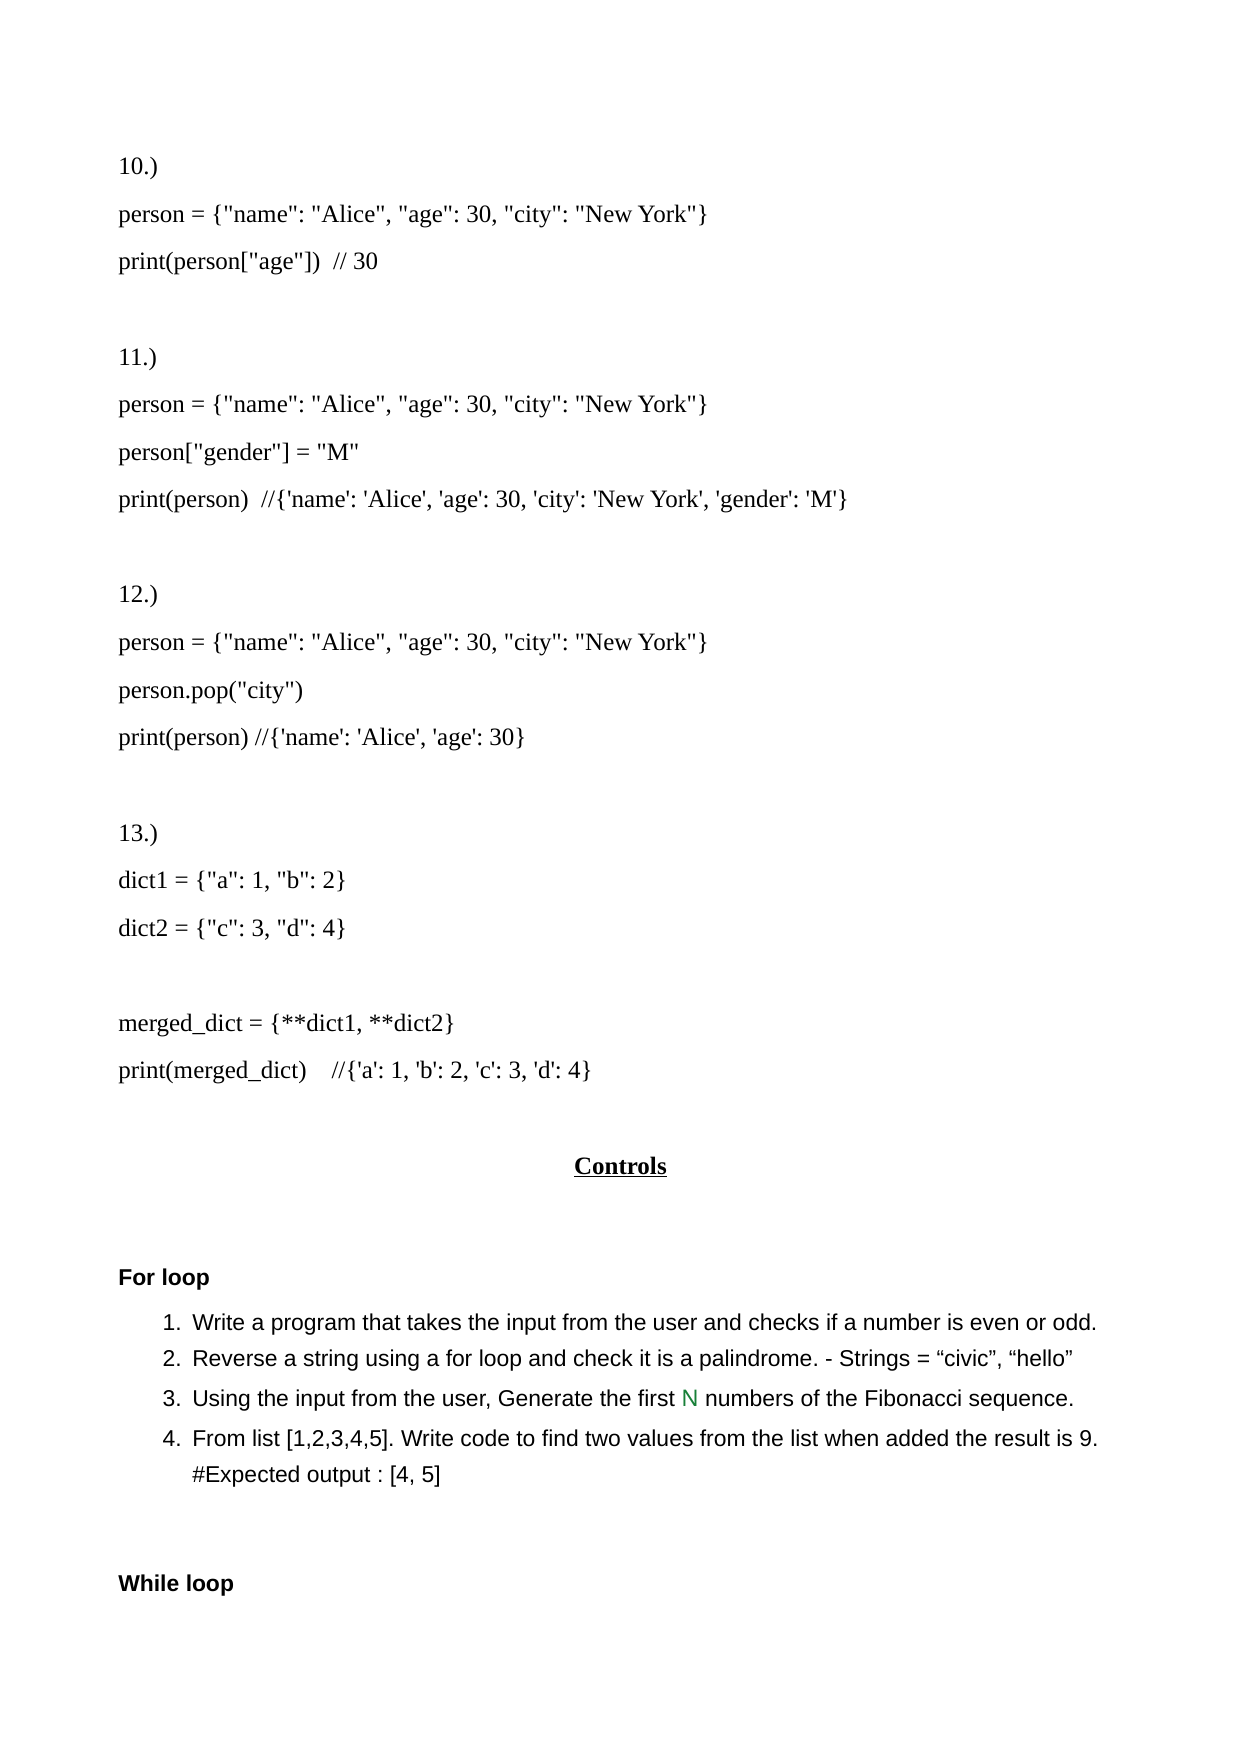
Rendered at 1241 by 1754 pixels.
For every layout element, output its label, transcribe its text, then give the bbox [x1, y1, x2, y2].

text dict2 = {"c": 3, "d": 4} [118, 913, 1122, 942]
text For loop [118, 1198, 1122, 1290]
text 11.) [118, 342, 1122, 370]
text person = {"name": "Alice", "age": 30, "city": "New York"} [118, 199, 1122, 227]
text While loop [118, 1570, 1122, 1596]
text 13.) [118, 818, 1122, 846]
text merged_dict = {**dict1, **dict2} [118, 1008, 1122, 1037]
text print(merged_dict) //{'a': 1, 'b': 2, 'c': 3, 'd': 4} [118, 1056, 1122, 1084]
text print(person["age"]) // 30 [118, 246, 1122, 275]
text person["gender"] = "M" [118, 437, 1122, 466]
text 10.) [118, 118, 1122, 180]
text person.pop("city") [118, 675, 1122, 703]
text print(person) //{'name': 'Alice', 'age': 30} [118, 722, 1122, 751]
list Reverse a string using a for loop and check it is a palindrome. - Strings = “civic”, “hello” [162, 1345, 1122, 1372]
list Using the input from the user, Generate the first N numbers of the Fibonacci sequence. [162, 1382, 1122, 1413]
text person = {"name": "Alice", "age": 30, "city": "New York"} [118, 389, 1122, 418]
list Write a program that takes the input from the user and checks if a number is even or odd. [162, 1309, 1122, 1335]
text 12.) [118, 579, 1122, 608]
text Controls [118, 1151, 1122, 1179]
text dict1 = {"a": 1, "b": 2} [118, 865, 1122, 894]
text print(person) //{'name': 'Alice', 'age': 30, 'city': 'New York', 'gender': 'M'} [118, 484, 1122, 513]
list From list [1,2,3,4,5]. Write code to find two values from the list when added the result is 9. #Expected output : [4, 5] [162, 1425, 1122, 1487]
text person = {"name": "Alice", "age": 30, "city": "New York"} [118, 627, 1122, 656]
